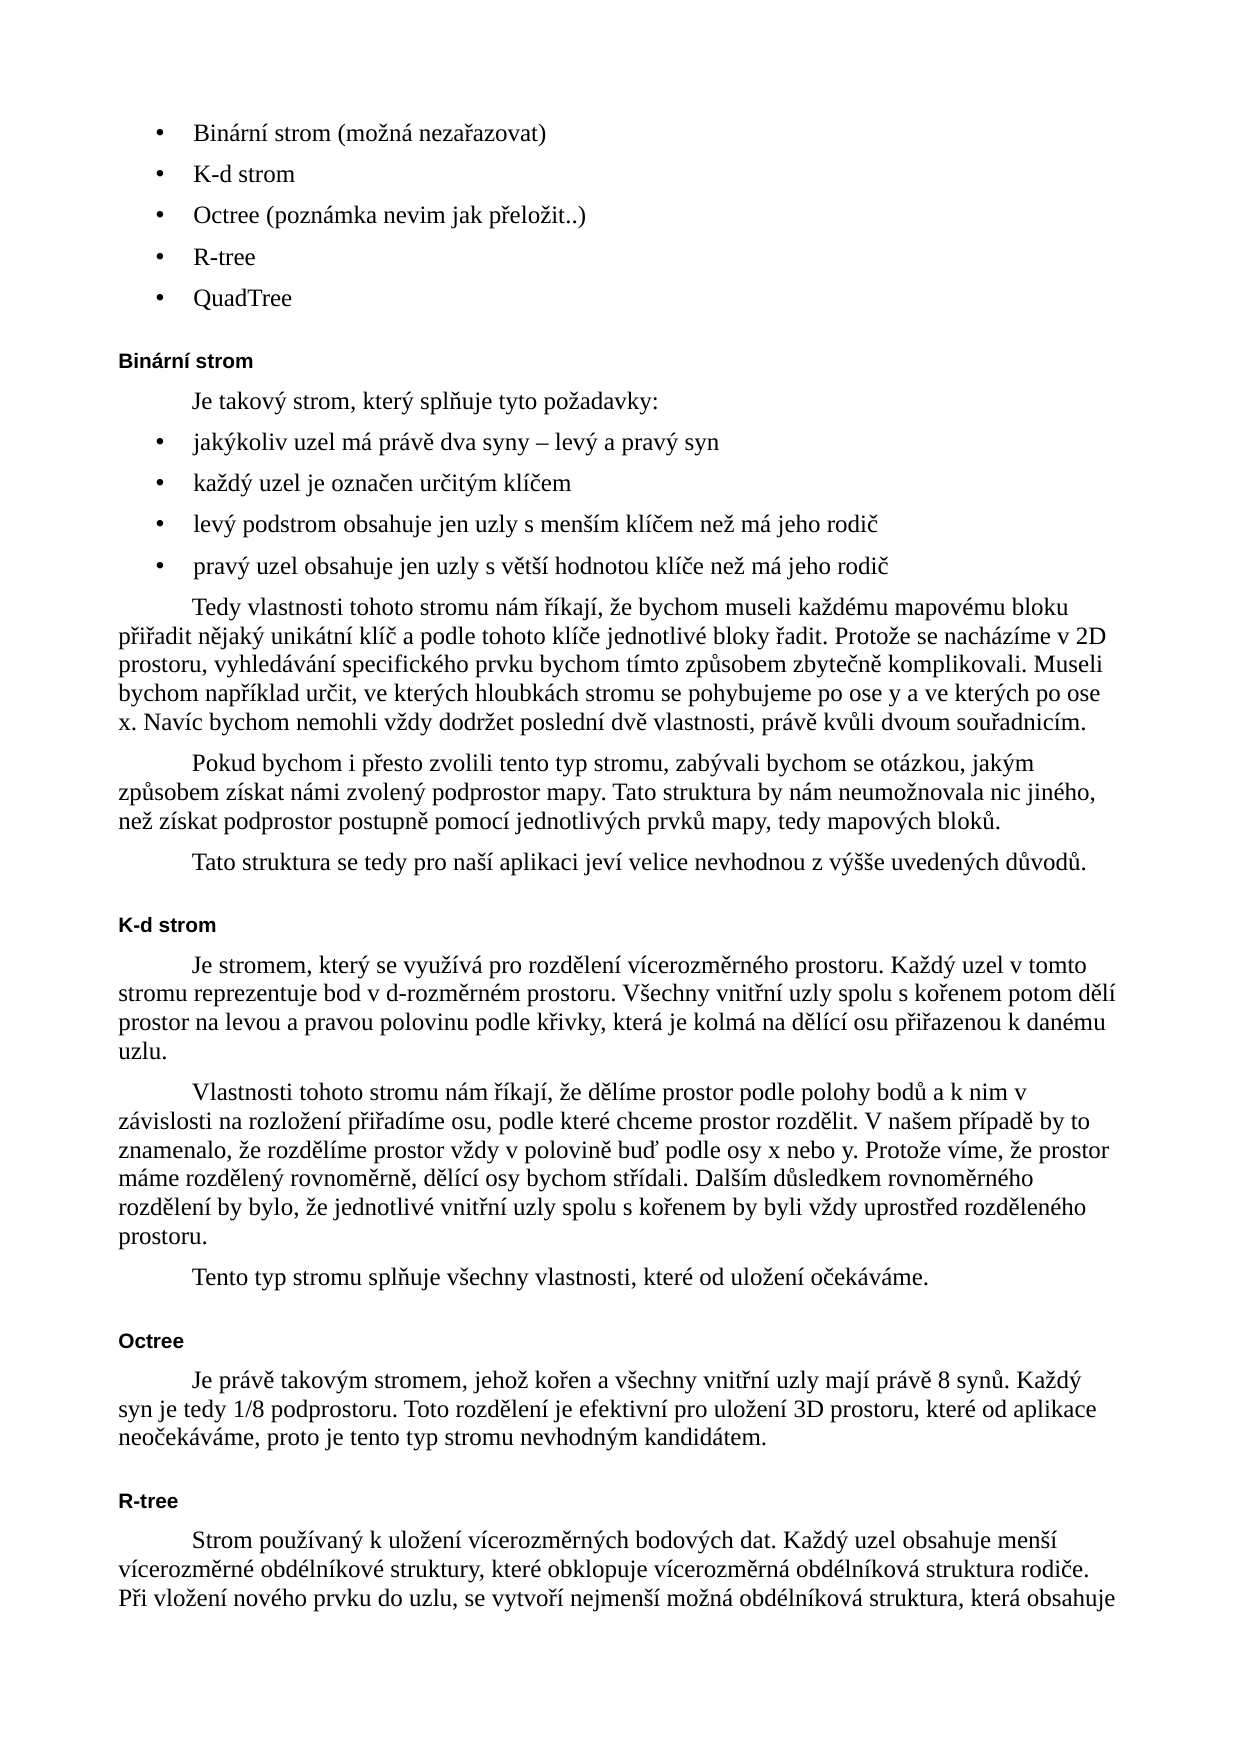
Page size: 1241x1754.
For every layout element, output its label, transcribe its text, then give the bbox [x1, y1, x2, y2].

text Tento typ stromu splňuje všechny vlastnosti, které od uložení očekáváme. [118, 1262, 1122, 1291]
list pravý uzel obsahuje jen uzly s větší hodnotou klíče než má jeho rodič [156, 551, 1122, 579]
text Tato struktura se tedy pro naší aplikaci jeví velice nevhodnou z výšše uvedených důvodů. [118, 847, 1122, 876]
list Binární strom (možná nezařazovat) [156, 118, 1122, 147]
text Vlastnosti tohoto stromu nám říkají, že dělíme prostor podle polohy bodů a k nim v závislosti na rozložení přiřadíme osu, podle které chceme prostor rozdělit. V našem případě by to znamenalo, že rozdělíme prostor vždy v polovině buď podle osy x nebo y. Protože víme, že prostor máme rozdělený rovnoměrně, dělící osy bychom střídali. Dalším důsledkem rovnoměrného rozdělení by bylo, že jednotlivé vnitřní uzly spolu s kořenem by byli vždy uprostřed rozděleného prostoru. [118, 1077, 1122, 1250]
list levý podstrom obsahuje jen uzly s menším klíčem než má jeho rodič [156, 509, 1122, 538]
text Pokud bychom i přesto zvolili tento typ stromu, zabývali bychom se otázkou, jakým způsobem získat námi zvolený podprostor mapy. Tato struktura by nám neumožnovala nic jiného, než získat podprostor postupně pomocí jednotlivých prvků mapy, tedy mapových bloků. [118, 748, 1122, 834]
text Je stromem, který se využívá pro rozdělení vícerozměrného prostoru. Každý uzel v tomto stromu reprezentuje bod v d-rozměrném prostoru. Všechny vnitřní uzly spolu s kořenem potom dělí prostor na levou a pravou polovinu podle křivky, která je kolmá na dělící osu přiřazenou k danému uzlu. [118, 950, 1122, 1065]
subtitle R-tree [118, 1489, 1122, 1513]
subtitle K-d strom [118, 913, 1122, 937]
list R-tree [156, 242, 1122, 271]
list každý uzel je označen určitým klíčem [156, 468, 1122, 497]
subtitle Binární strom [118, 349, 1122, 373]
list K-d strom [156, 159, 1122, 188]
list jakýkoliv uzel má právě dva syny – levý a pravý syn [156, 427, 1122, 456]
subtitle Octree [118, 1328, 1122, 1352]
list QuadTree [156, 283, 1122, 312]
text Je právě takovým stromem, jehož kořen a všechny vnitřní uzly mají právě 8 synů. Každý syn je tedy 1/8 podprostoru. Toto rozdělení je efektivní pro uložení 3D prostoru, které od aplikace neočekáváme, proto je tento typ stromu nevhodným kandidátem. [118, 1365, 1122, 1451]
list Octree (poznámka nevim jak přeložit..) [156, 201, 1122, 229]
text Strom používaný k uložení vícerozměrných bodových dat. Každý uzel obsahuje menší vícerozměrné obdélníkové struktury, které obklopuje vícerozměrná obdélníková struktura rodiče. Při vložení nového prvku do uzlu, se vytvoří nejmenší možná obdélníková struktura, která obsahuje [118, 1525, 1122, 1611]
text Tedy vlastnosti tohoto stromu nám říkají, že bychom museli každému mapovému bloku přiřadit nějaký unikátní klíč a podle tohoto klíče jednotlivé bloky řadit. Protože se nacházíme v 2D prostoru, vyhledávání specifického prvku bychom tímto způsobem zbytečně komplikovali. Museli bychom například určit, ve kterých hloubkách stromu se pohybujeme po ose y a ve kterých po ose x. Navíc bychom nemohli vždy dodržet poslední dvě vlastnosti, právě kvůli dvoum souřadnicím. [118, 592, 1122, 736]
text Je takový strom, který splňuje tyto požadavky: [118, 386, 1122, 414]
